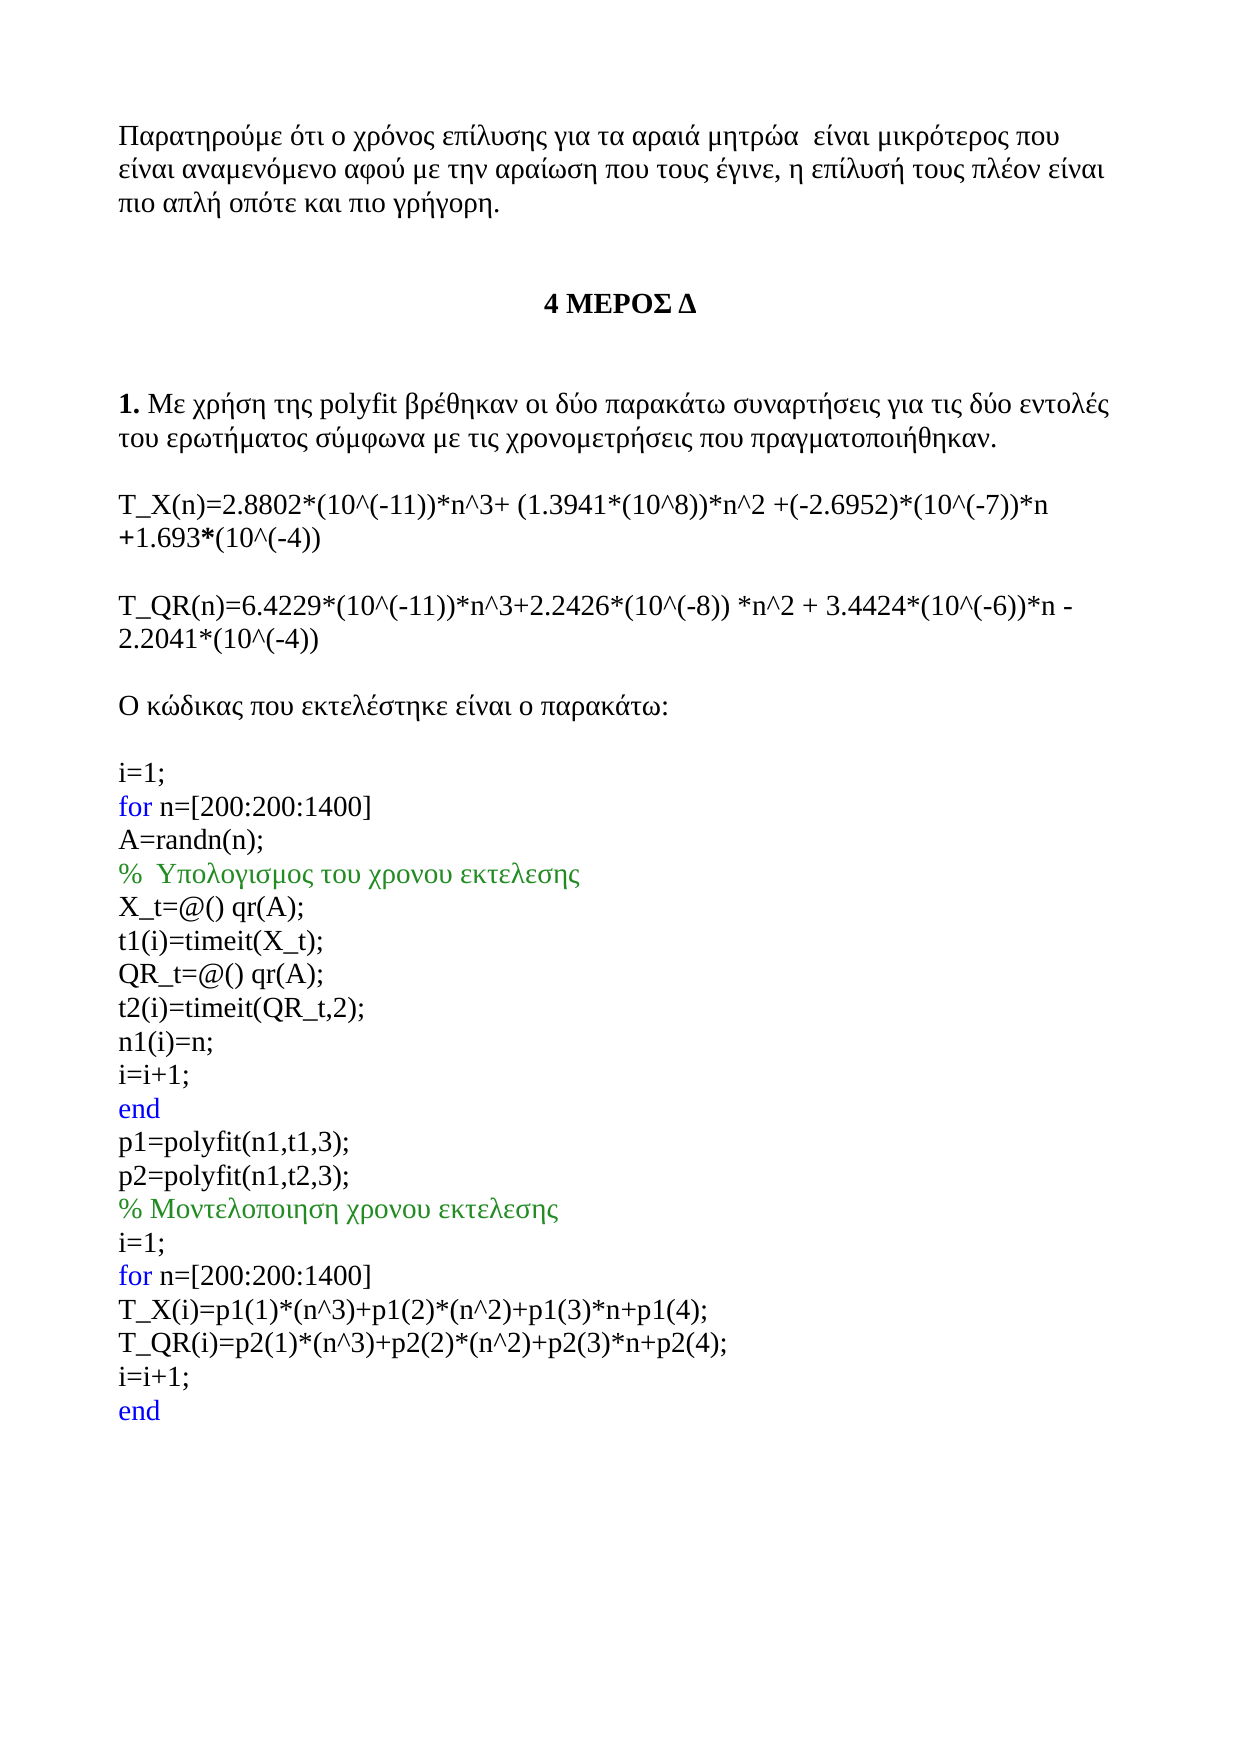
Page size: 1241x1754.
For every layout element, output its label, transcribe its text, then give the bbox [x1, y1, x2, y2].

text end [118, 1393, 1122, 1426]
text p1=polyfit(n1,t1,3); [118, 1124, 1122, 1158]
text Τ_QR(n)=6.4229*(10^(-11))*n^3+2.2426*(10^(-8)) *n^2 + 3.4424*(10^(-6))*n -2.2041*(10^(-4)) [118, 588, 1122, 655]
text i=1; [118, 1225, 1122, 1258]
text A=randn(n); [118, 822, 1122, 856]
text X_t=@() qr(A); [118, 889, 1122, 923]
text for n=[200:200:1400] [118, 1258, 1122, 1292]
text p2=polyfit(n1,t2,3); [118, 1158, 1122, 1191]
text Παρατηρούμε ότι ο χρόνος επίλυσης για τα αραιά μητρώα είναι μικρότερος που είναι αναμενόμενο αφού με την αραίωση που τους έγινε, η επίλυσή τους πλέον είναι πιο απλή οπότε και πιο γρήγορη. [118, 118, 1122, 219]
text QR_t=@() qr(A); [118, 957, 1122, 990]
text end [118, 1091, 1122, 1124]
text % Μοντελοποιηση χρονου εκτελεσης [118, 1191, 1122, 1225]
text for n=[200:200:1400] [118, 789, 1122, 822]
text 4 ΜΕΡΟΣ Δ [118, 286, 1122, 319]
text Ο κώδικας που εκτελέστηκε είναι ο παρακάτω: [118, 688, 1122, 722]
text T_X(i)=p1(1)*(n^3)+p1(2)*(n^2)+p1(3)*n+p1(4); [118, 1292, 1122, 1326]
text T_QR(i)=p2(1)*(n^3)+p2(2)*(n^2)+p2(3)*n+p2(4); [118, 1326, 1122, 1359]
text 1. Με χρήση της polyfit βρέθηκαν οι δύο παρακάτω συναρτήσεις για τις δύο εντολές του ερωτήματος σύμφωνα με τις χρονομετρήσεις που πραγματοποιήθηκαν. [118, 386, 1122, 453]
text n1(i)=n; [118, 1024, 1122, 1057]
text % Υπολογισμος του χρονου εκτελεσης [118, 856, 1122, 889]
text t1(i)=timeit(X_t); [118, 923, 1122, 957]
text t2(i)=timeit(QR_t,2); [118, 990, 1122, 1024]
text i=i+1; [118, 1057, 1122, 1091]
text i=1; [118, 755, 1122, 789]
text Τ_Χ(n)=2.8802*(10^(-11))*n^3+ (1.3941*(10^8))*n^2 +(-2.6952)*(10^(-7))*n +1.693*(10^(-4)) [118, 487, 1122, 554]
text i=i+1; [118, 1359, 1122, 1393]
